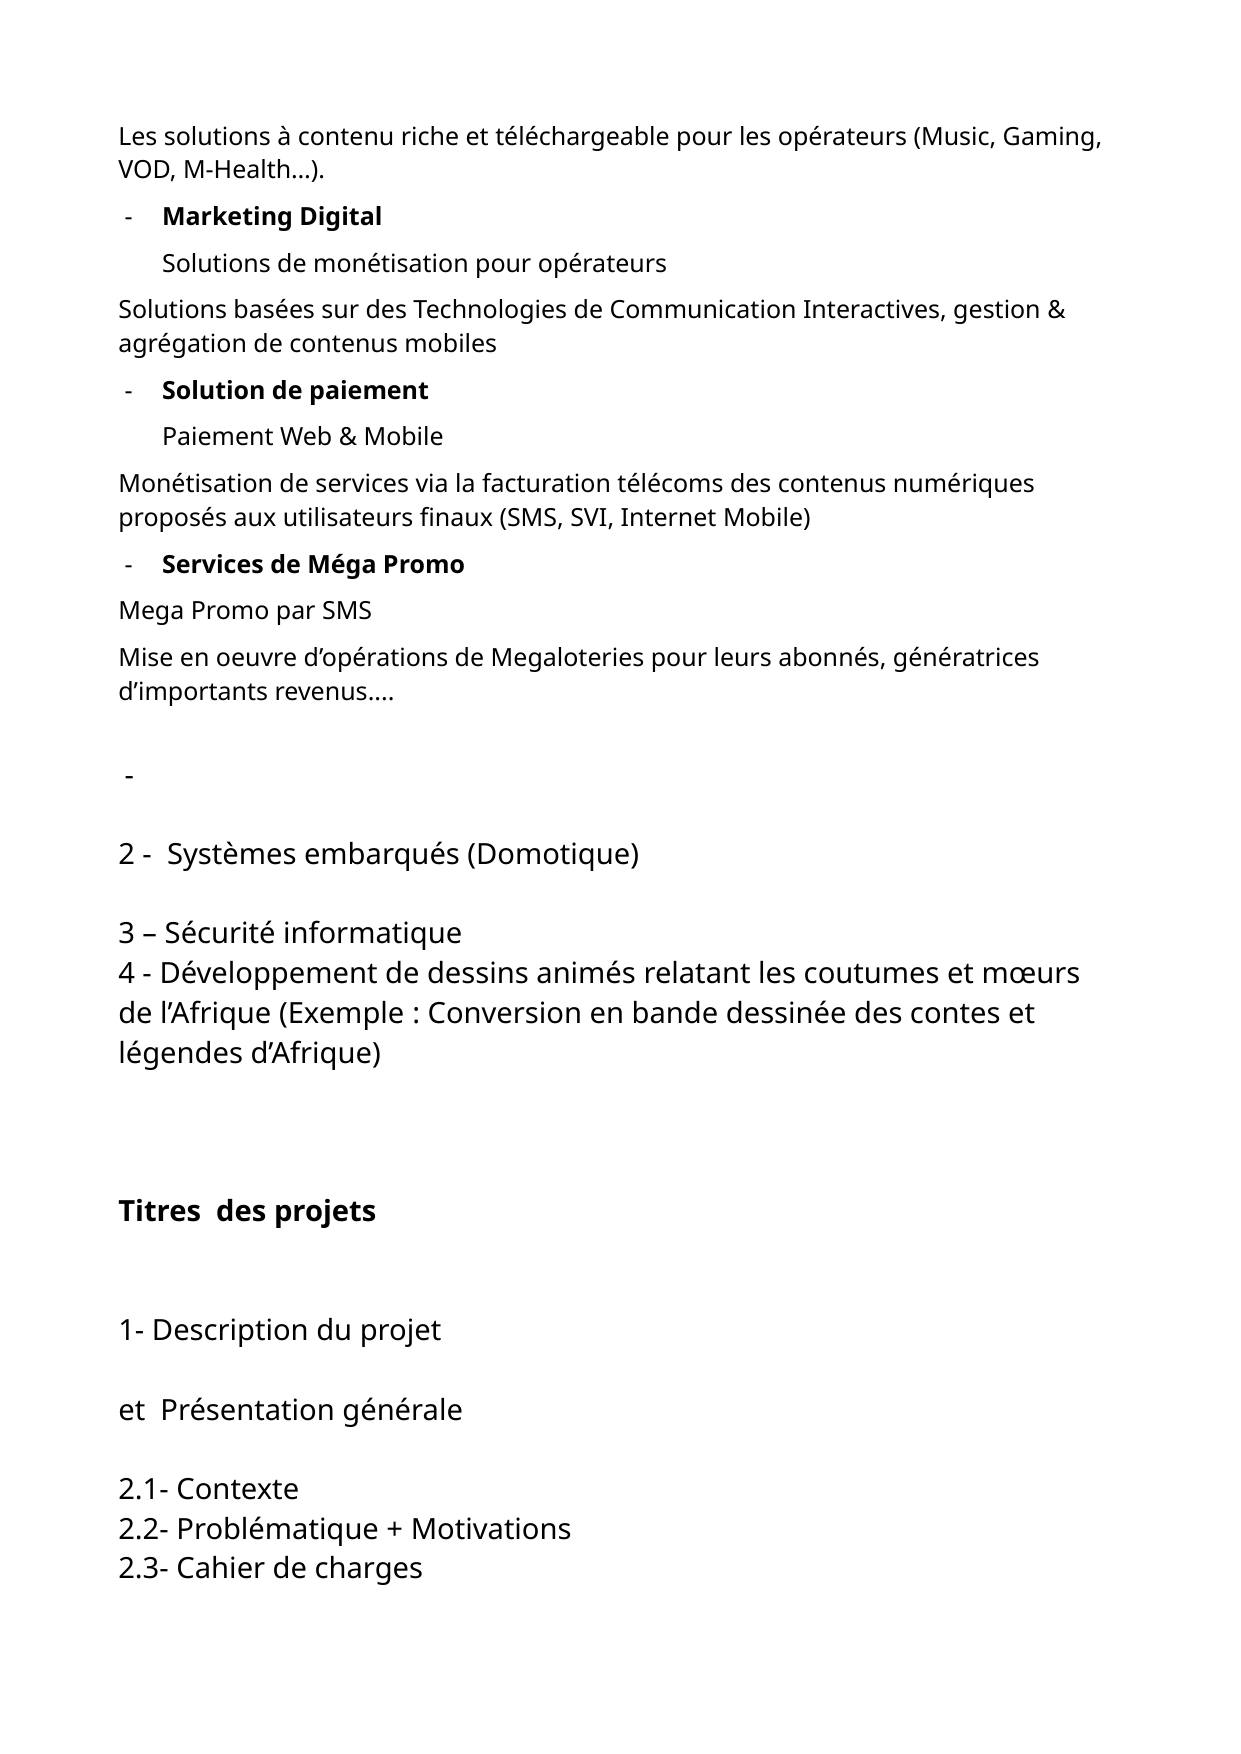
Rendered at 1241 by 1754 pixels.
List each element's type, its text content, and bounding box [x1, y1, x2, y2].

text Solutions basées sur des Technologies de Communication Interactives, gestion & agrégation de contenus mobiles [118, 292, 1122, 360]
text 1- Description du projet [118, 1310, 1122, 1349]
text 3 – Sécurité informatique [118, 913, 1122, 952]
text Mise en oeuvre d’opérations de Megaloteries pour leurs abonnés, génératrices d’importants revenus.... [118, 639, 1122, 707]
list Services de Méga Promo [124, 546, 1122, 580]
text Titres des projets [118, 1191, 1122, 1230]
text Paiement Web & Mobile [162, 419, 1122, 453]
list Marketing Digital [124, 199, 1122, 233]
text 4 - Développement de dessins animés relatant les coutumes et mœurs de l’Afrique (Exemple : Conversion en bande dessinée des contes et légendes d’Afrique) [118, 952, 1122, 1072]
text Monétisation de services via la facturation télécoms des contenus numériques proposés aux utilisateurs ﬁnaux (SMS, SVI, Internet Mobile) [118, 466, 1122, 534]
text 2.1- Contexte [118, 1468, 1122, 1508]
text Les solutions à contenu riche et téléchargeable pour les opérateurs (Music, Gaming, VOD, M-Health…). [118, 118, 1122, 186]
list Solution de paiement [124, 372, 1122, 407]
text Solutions de monétisation pour opérateurs [162, 245, 1122, 279]
text et Présentation générale [118, 1389, 1122, 1429]
text 2.2- Problématique + Motivations [118, 1508, 1122, 1548]
text 2.3- Cahier de charges [118, 1548, 1122, 1587]
text 2 - Systèmes embarqués (Domotique) [118, 833, 1122, 873]
text Mega Promo par SMS [118, 593, 1122, 627]
